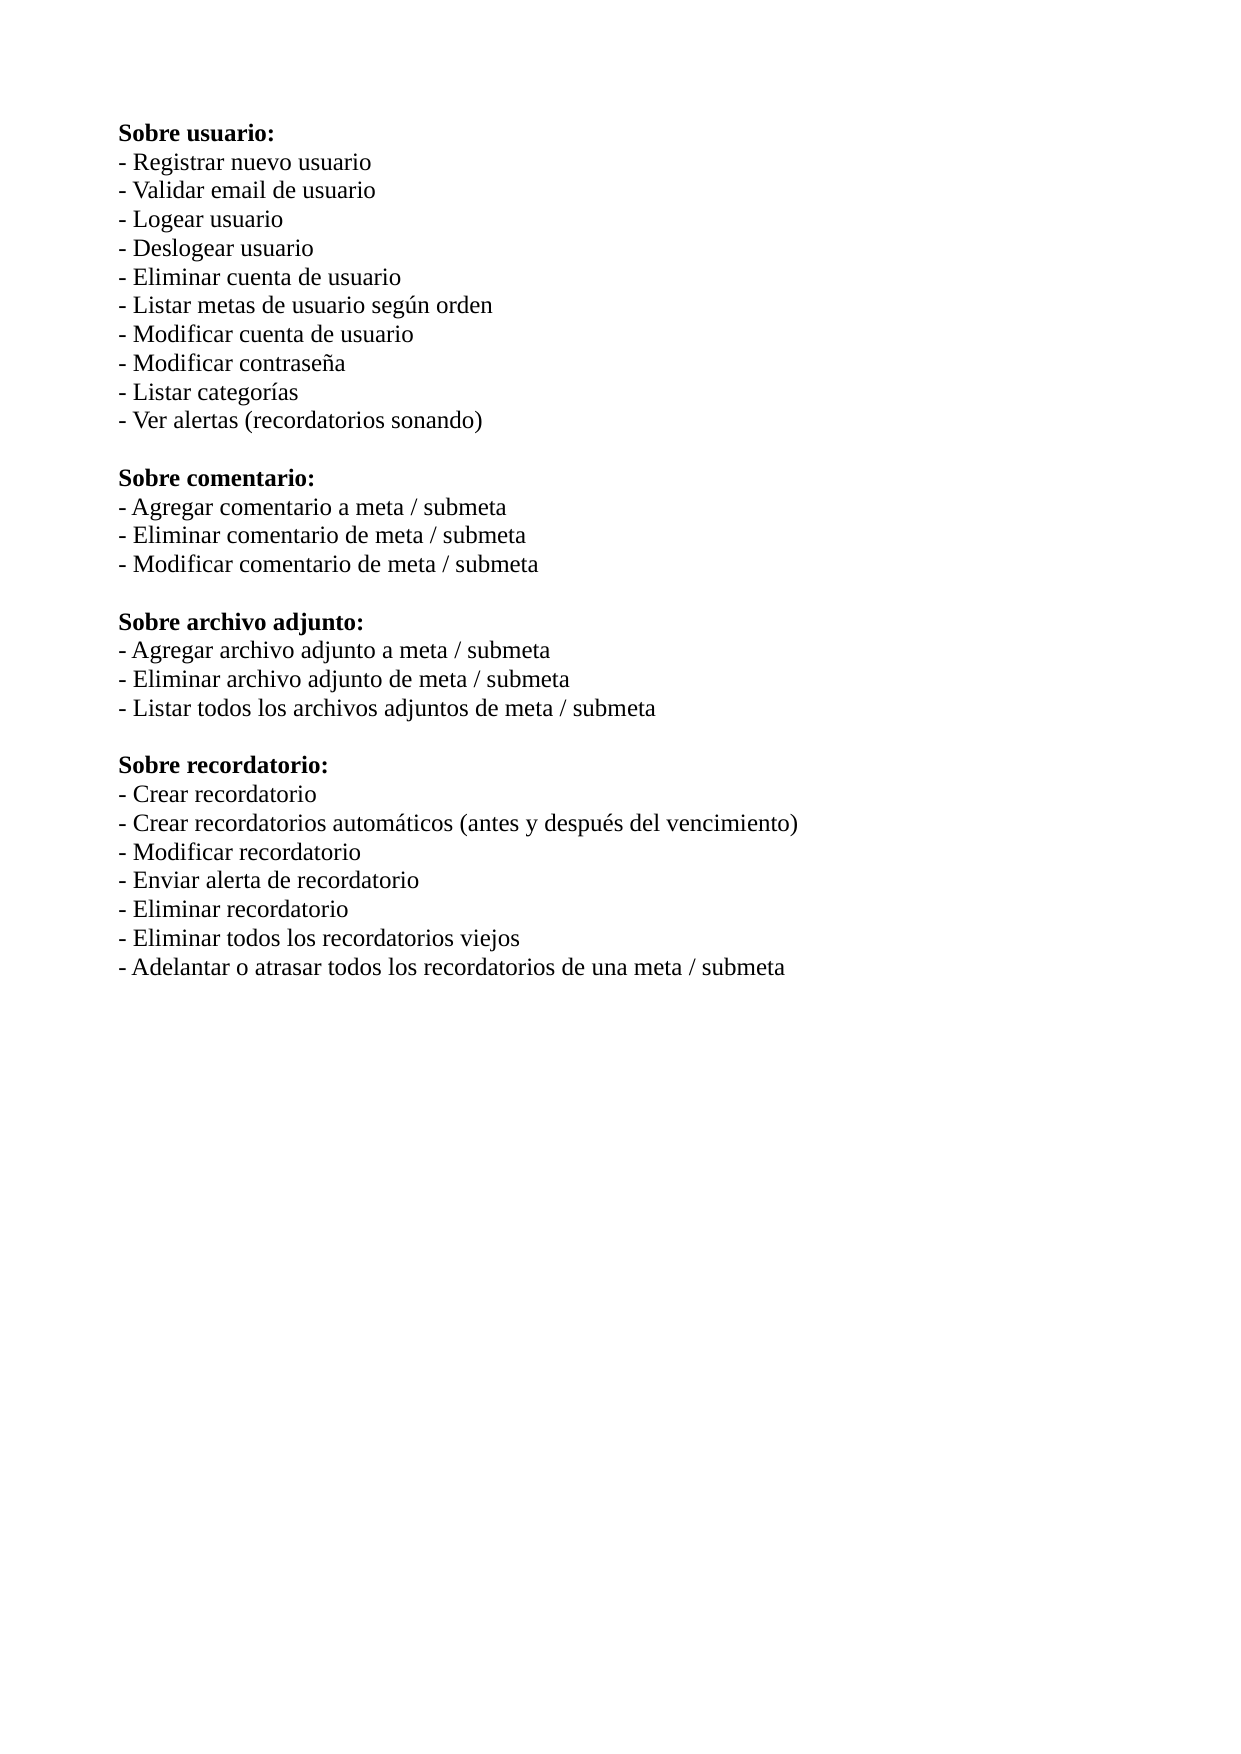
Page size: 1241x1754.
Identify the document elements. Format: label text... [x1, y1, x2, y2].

text - Adelantar o atrasar todos los recordatorios de una meta / submeta [118, 952, 1122, 981]
text - Logear usuario [118, 204, 1122, 233]
text - Validar email de usuario [118, 176, 1122, 204]
text - Eliminar comentario de meta / submeta [118, 521, 1122, 549]
text - Listar categorías [118, 377, 1122, 406]
text - Listar metas de usuario según orden [118, 291, 1122, 319]
text - Modificar cuenta de usuario [118, 319, 1122, 348]
text - Registrar nuevo usuario [118, 147, 1122, 176]
text Sobre archivo adjunto: [118, 607, 1122, 636]
text - Modificar comentario de meta / submeta [118, 549, 1122, 578]
text - Crear recordatorios automáticos (antes y después del vencimiento) [118, 808, 1122, 837]
text - Crear recordatorio [118, 779, 1122, 808]
text - Eliminar cuenta de usuario [118, 262, 1122, 291]
text - Eliminar recordatorio [118, 894, 1122, 923]
text Sobre recordatorio: [118, 751, 1122, 779]
text - Modificar contraseña [118, 348, 1122, 377]
text - Listar todos los archivos adjuntos de meta / submeta [118, 693, 1122, 722]
text Sobre usuario: [118, 118, 1122, 147]
text - Ver alertas (recordatorios sonando) [118, 406, 1122, 434]
text - Agregar comentario a meta / submeta [118, 492, 1122, 521]
text - Eliminar todos los recordatorios viejos [118, 923, 1122, 952]
text - Deslogear usuario [118, 233, 1122, 262]
text - Eliminar archivo adjunto de meta / submeta [118, 664, 1122, 693]
text - Enviar alerta de recordatorio [118, 866, 1122, 894]
text - Modificar recordatorio [118, 837, 1122, 866]
text Sobre comentario: [118, 463, 1122, 492]
text - Agregar archivo adjunto a meta / submeta [118, 636, 1122, 664]
